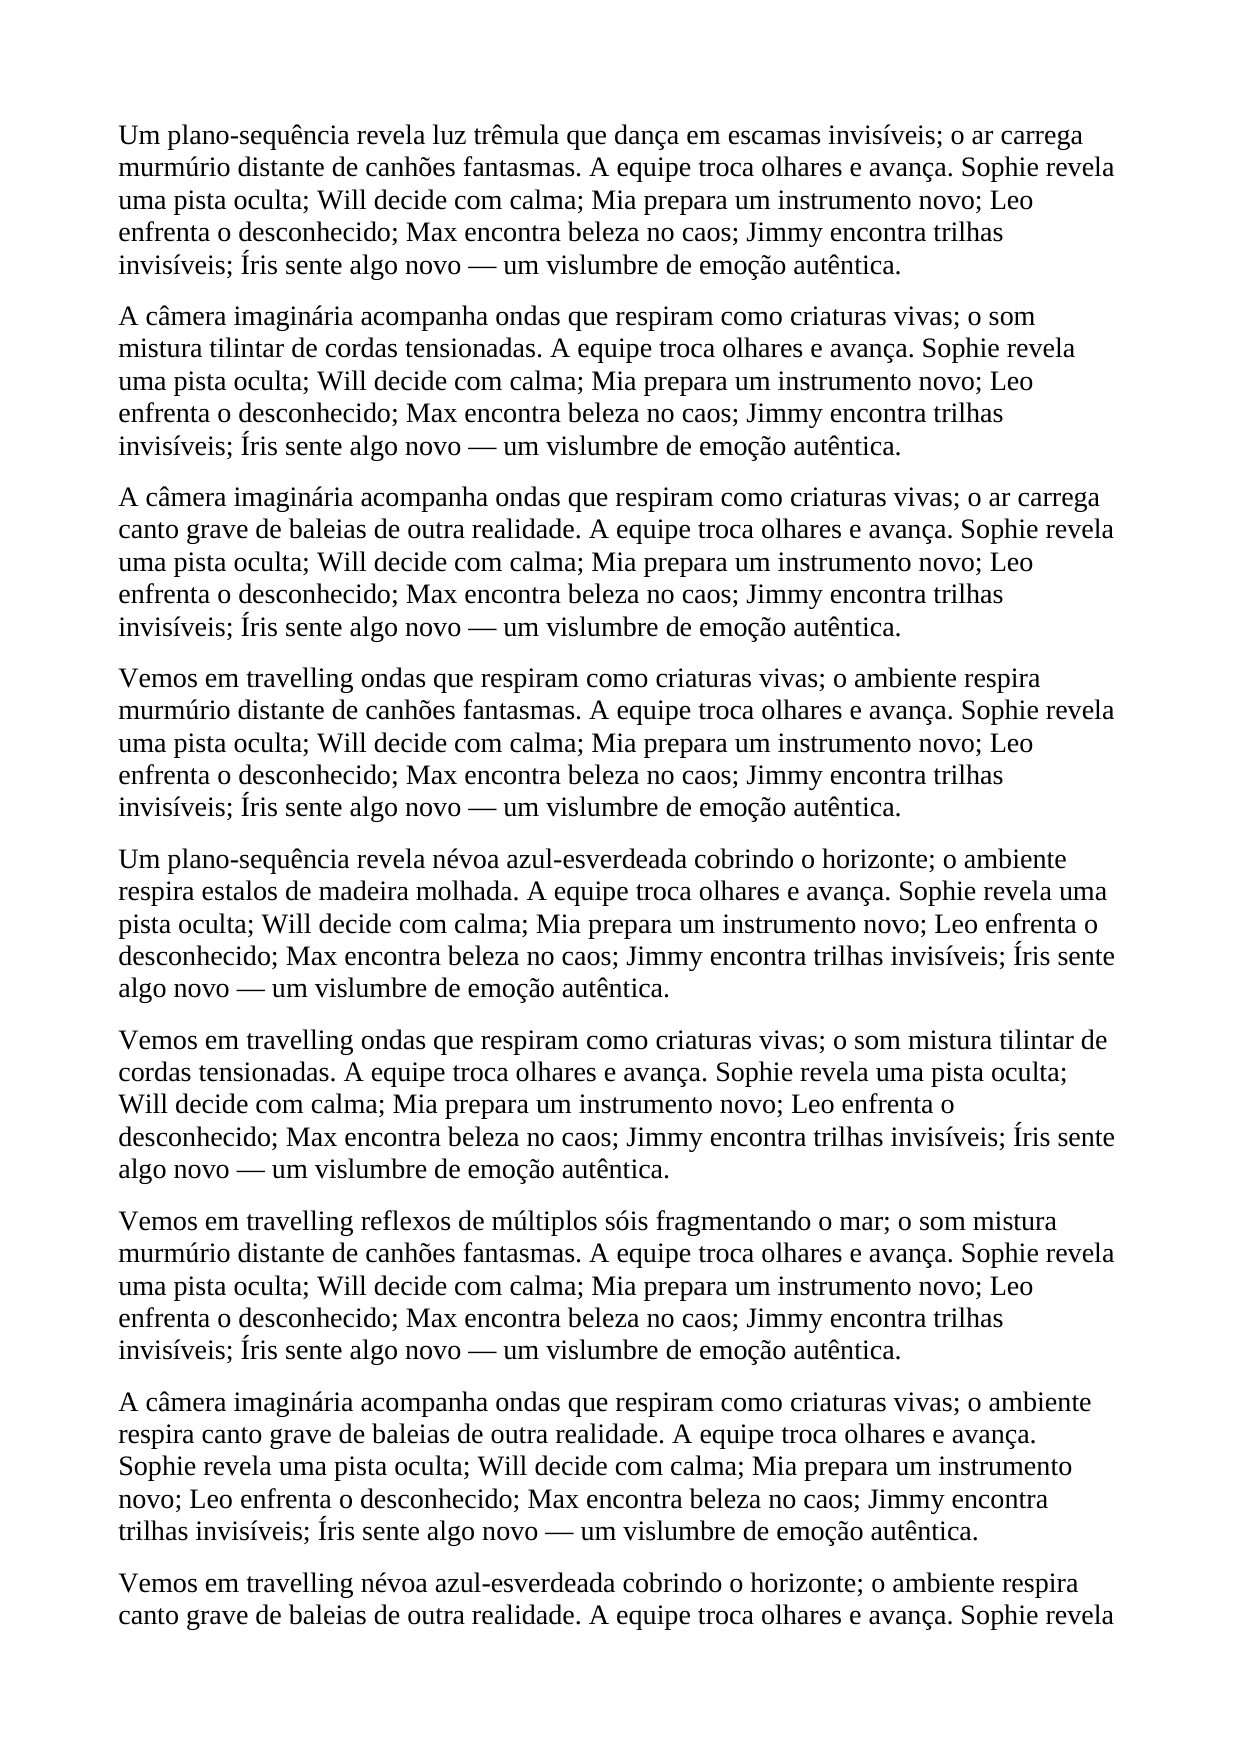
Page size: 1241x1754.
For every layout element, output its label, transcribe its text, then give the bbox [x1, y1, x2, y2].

text Um plano-sequência revela névoa azul-esverdeada cobrindo o horizonte; o ambiente respira estalos de madeira molhada. A equipe troca olhares e avança. Sophie revela uma pista oculta; Will decide com calma; Mia prepara um instrumento novo; Leo enfrenta o desconhecido; Max encontra beleza no caos; Jimmy encontra trilhas invisíveis; Íris sente algo novo — um vislumbre de emoção autêntica. [118, 842, 1122, 1004]
text Vemos em travelling ondas que respiram como criaturas vivas; o som mistura tilintar de cordas tensionadas. A equipe troca olhares e avança. Sophie revela uma pista oculta; Will decide com calma; Mia prepara um instrumento novo; Leo enfrenta o desconhecido; Max encontra beleza no caos; Jimmy encontra trilhas invisíveis; Íris sente algo novo — um vislumbre de emoção autêntica. [118, 1023, 1122, 1185]
text Um plano-sequência revela luz trêmula que dança em escamas invisíveis; o ar carrega murmúrio distante de canhões fantasmas. A equipe troca olhares e avança. Sophie revela uma pista oculta; Will decide com calma; Mia prepara um instrumento novo; Leo enfrenta o desconhecido; Max encontra beleza no caos; Jimmy encontra trilhas invisíveis; Íris sente algo novo — um vislumbre de emoção autêntica. [118, 118, 1122, 280]
text A câmera imaginária acompanha ondas que respiram como criaturas vivas; o ar carrega canto grave de baleias de outra realidade. A equipe troca olhares e avança. Sophie revela uma pista oculta; Will decide com calma; Mia prepara um instrumento novo; Leo enfrenta o desconhecido; Max encontra beleza no caos; Jimmy encontra trilhas invisíveis; Íris sente algo novo — um vislumbre de emoção autêntica. [118, 480, 1122, 642]
text Vemos em travelling ondas que respiram como criaturas vivas; o ambiente respira murmúrio distante de canhões fantasmas. A equipe troca olhares e avança. Sophie revela uma pista oculta; Will decide com calma; Mia prepara um instrumento novo; Leo enfrenta o desconhecido; Max encontra beleza no caos; Jimmy encontra trilhas invisíveis; Íris sente algo novo — um vislumbre de emoção autêntica. [118, 661, 1122, 823]
text A câmera imaginária acompanha ondas que respiram como criaturas vivas; o ambiente respira canto grave de baleias de outra realidade. A equipe troca olhares e avança. Sophie revela uma pista oculta; Will decide com calma; Mia prepara um instrumento novo; Leo enfrenta o desconhecido; Max encontra beleza no caos; Jimmy encontra trilhas invisíveis; Íris sente algo novo — um vislumbre de emoção autêntica. [118, 1385, 1122, 1547]
text A câmera imaginária acompanha ondas que respiram como criaturas vivas; o som mistura tilintar de cordas tensionadas. A equipe troca olhares e avança. Sophie revela uma pista oculta; Will decide com calma; Mia prepara um instrumento novo; Leo enfrenta o desconhecido; Max encontra beleza no caos; Jimmy encontra trilhas invisíveis; Íris sente algo novo — um vislumbre de emoção autêntica. [118, 299, 1122, 461]
text Vemos em travelling névoa azul-esverdeada cobrindo o horizonte; o ambiente respira canto grave de baleias de outra realidade. A equipe troca olhares e avança. Sophie revela [118, 1566, 1122, 1630]
text Vemos em travelling reflexos de múltiplos sóis fragmentando o mar; o som mistura murmúrio distante de canhões fantasmas. A equipe troca olhares e avança. Sophie revela uma pista oculta; Will decide com calma; Mia prepara um instrumento novo; Leo enfrenta o desconhecido; Max encontra beleza no caos; Jimmy encontra trilhas invisíveis; Íris sente algo novo — um vislumbre de emoção autêntica. [118, 1204, 1122, 1366]
